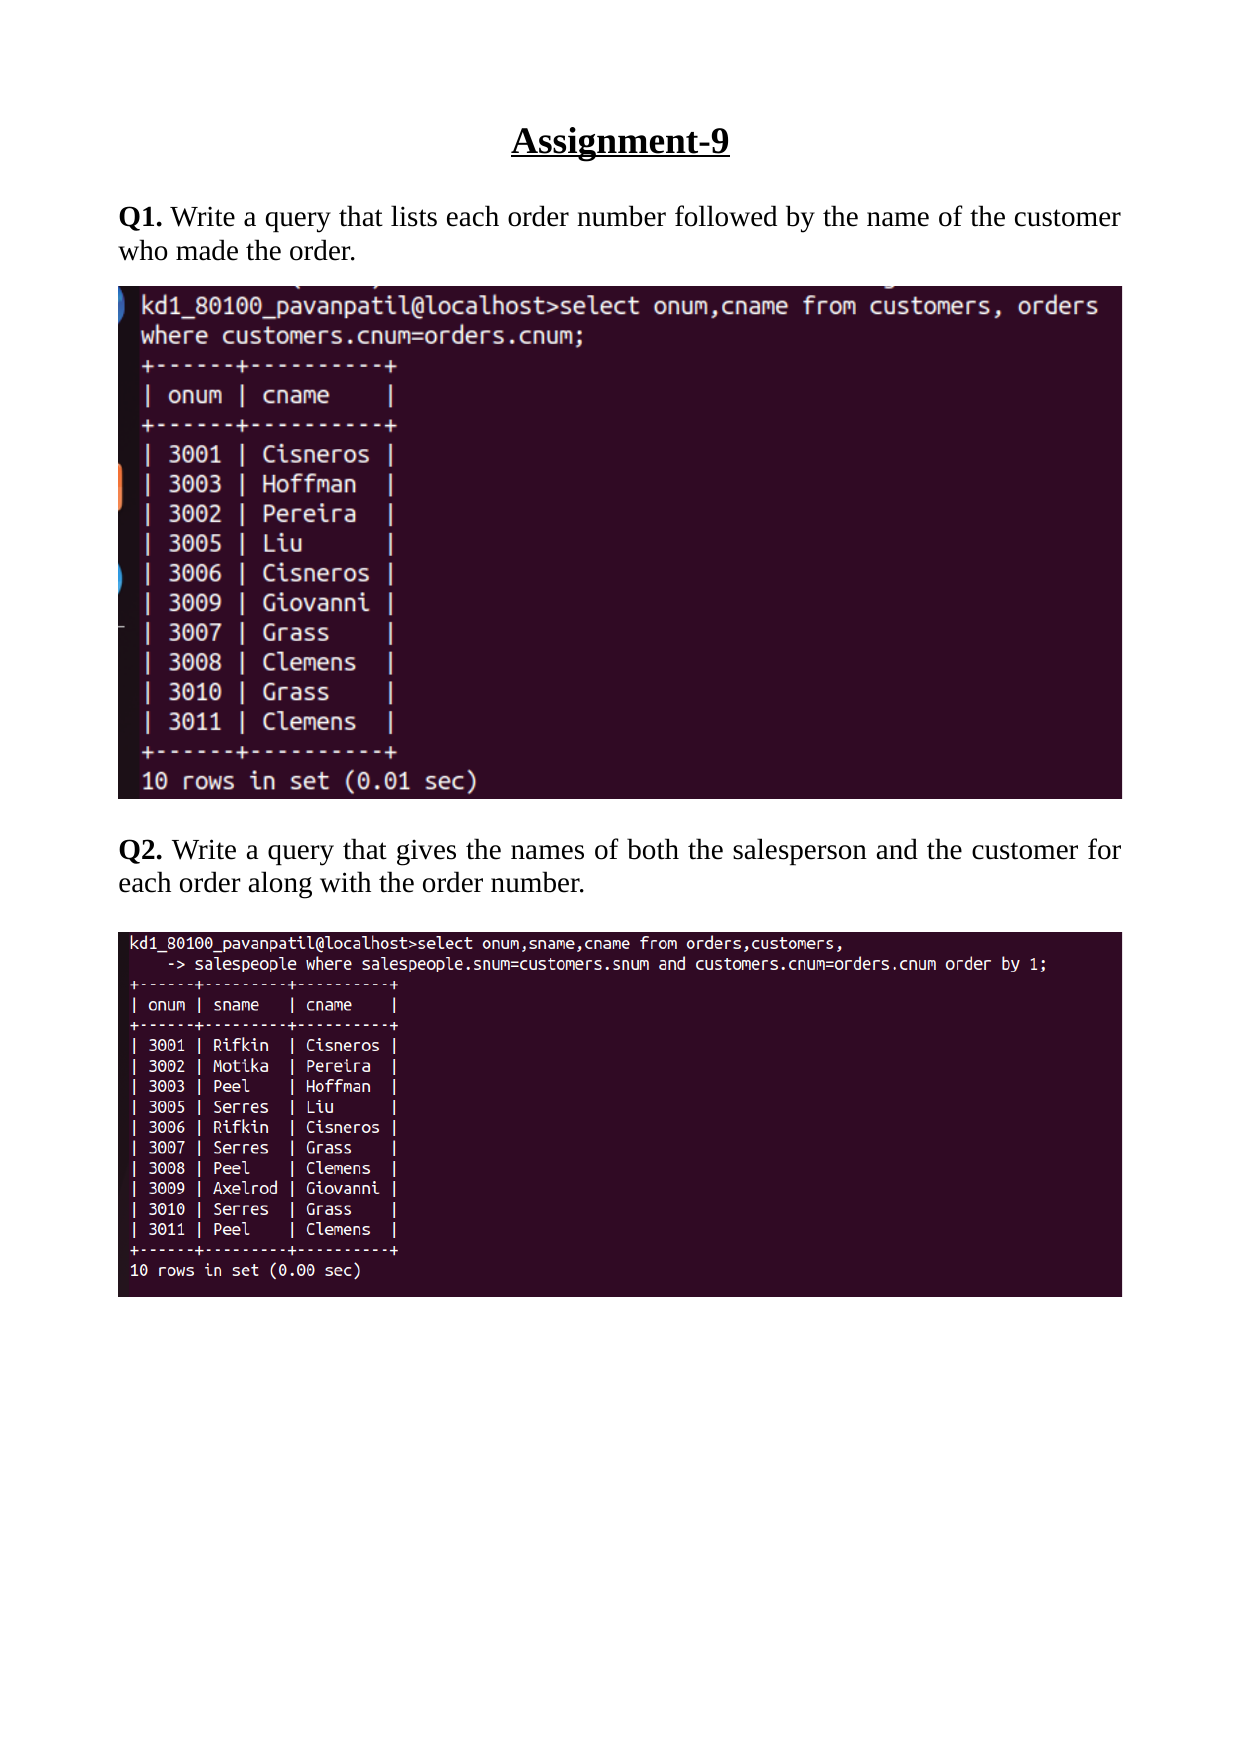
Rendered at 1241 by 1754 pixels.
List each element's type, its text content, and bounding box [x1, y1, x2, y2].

text Assignment-9 [118, 118, 1122, 161]
picture [118, 286, 1123, 799]
picture [118, 932, 1123, 1297]
text Q2. Write a query that gives the names of both the salesperson and the customer for each order along with the order number. [118, 832, 1122, 899]
text Q1. Write a query that lists each order number followed by the name of the customer who made the order. [118, 199, 1122, 267]
